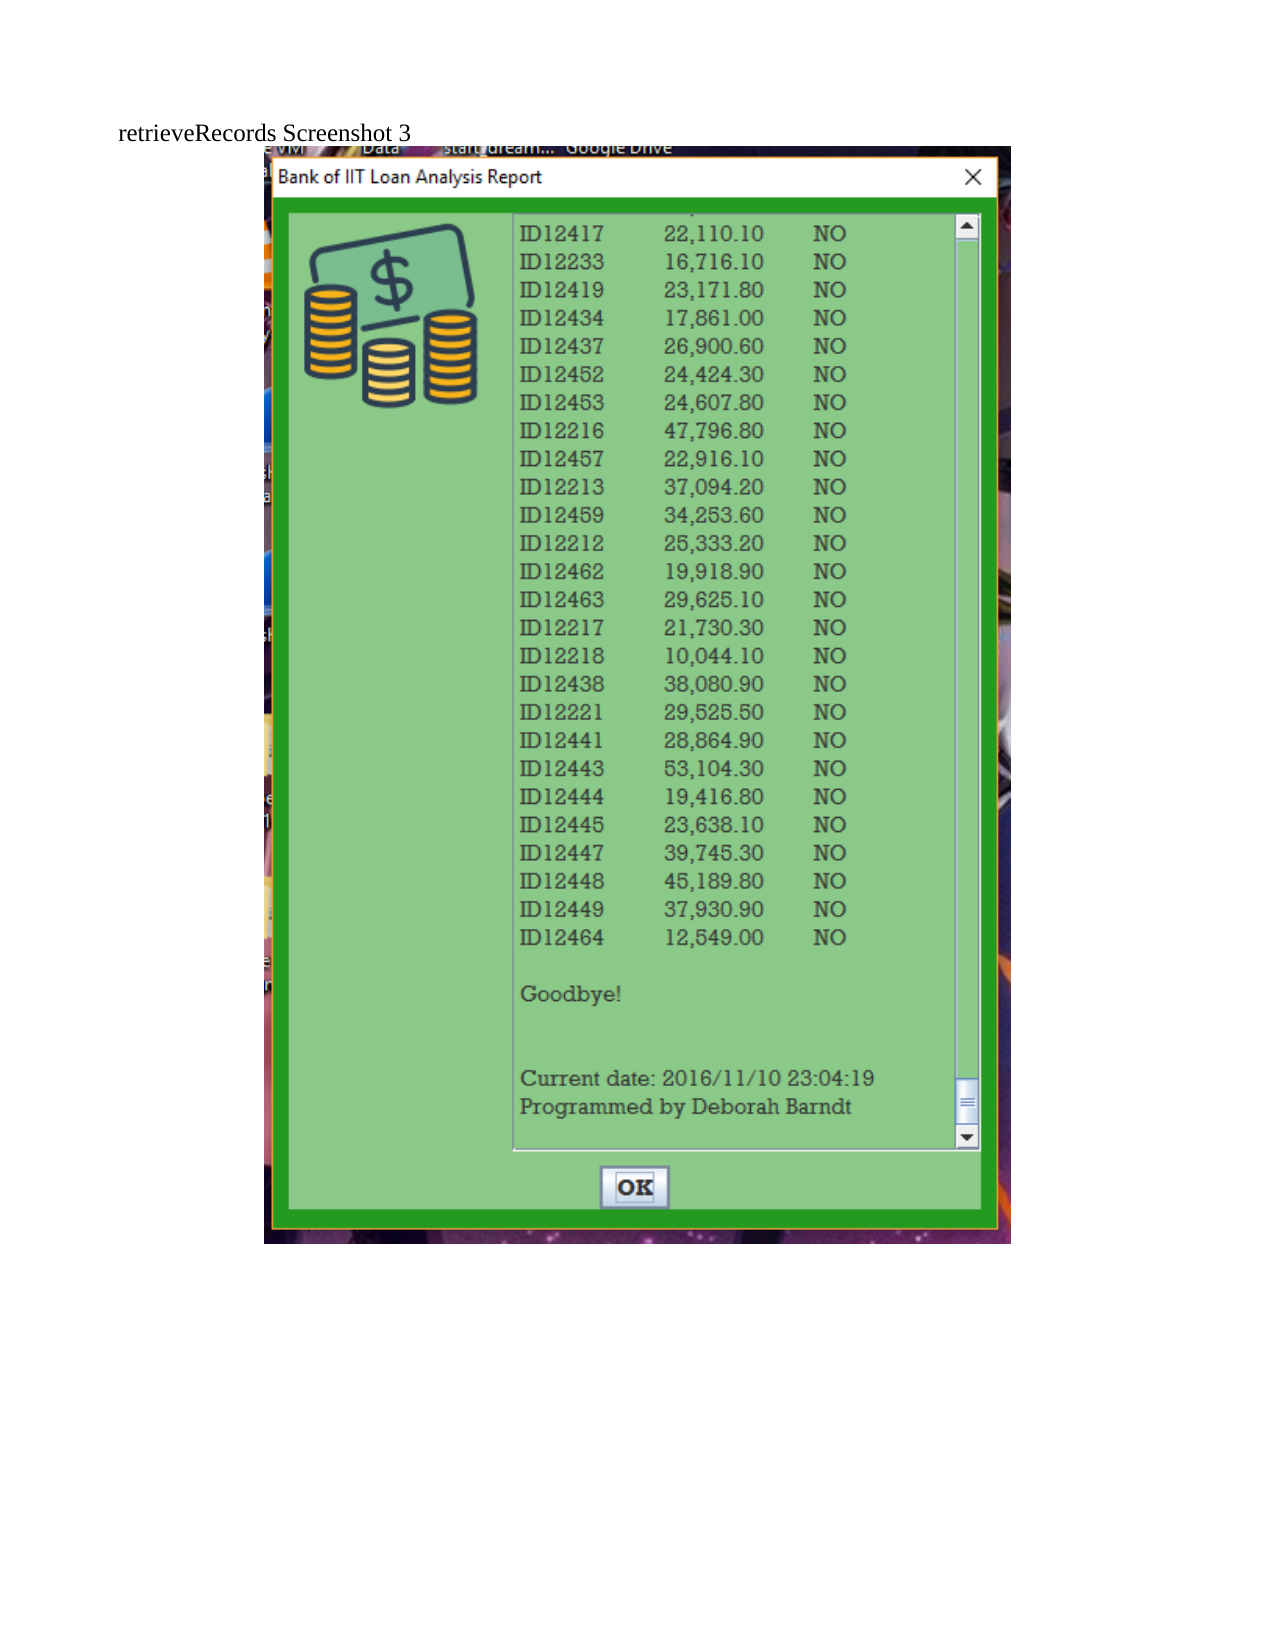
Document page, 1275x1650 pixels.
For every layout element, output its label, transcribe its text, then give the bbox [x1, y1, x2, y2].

picture [264, 146, 1011, 1244]
text retrieveRecords Screenshot 3 [118, 118, 1157, 147]
